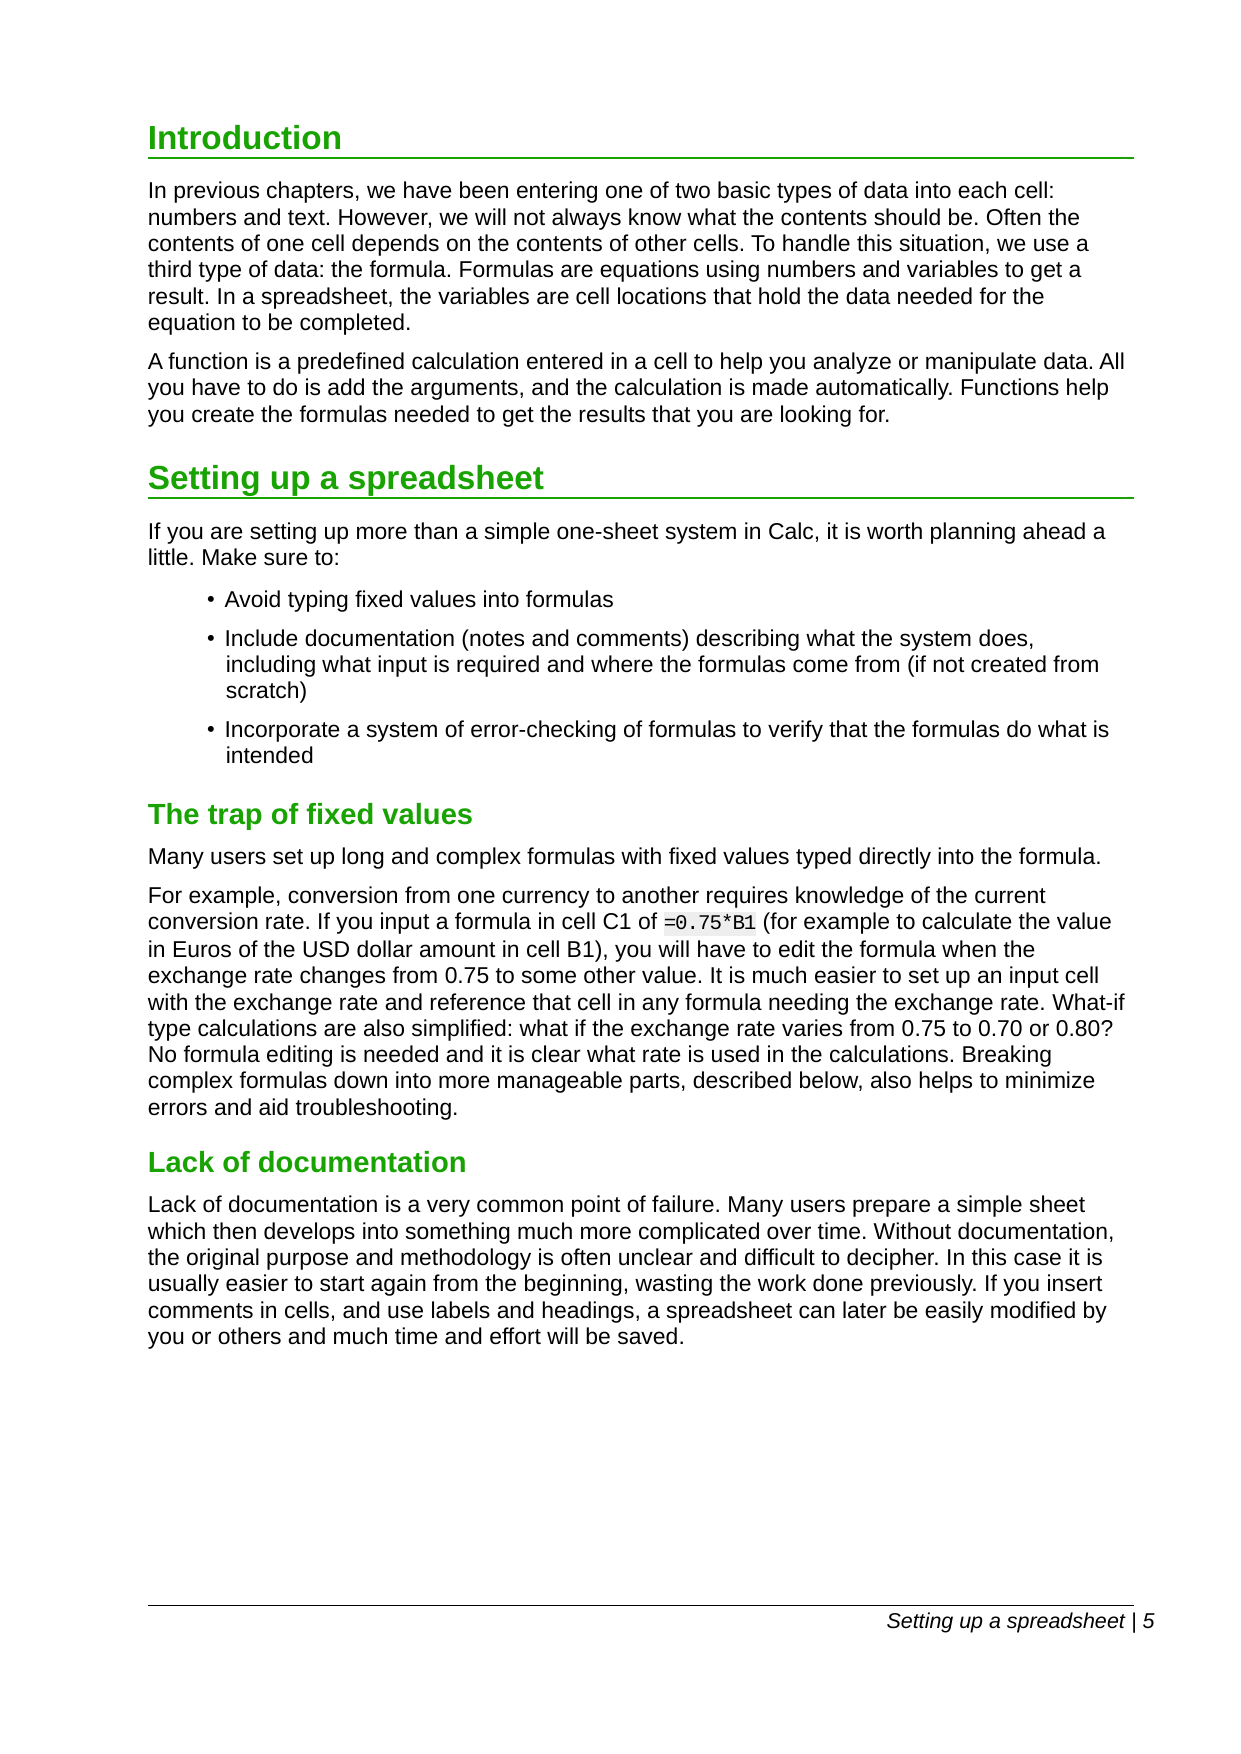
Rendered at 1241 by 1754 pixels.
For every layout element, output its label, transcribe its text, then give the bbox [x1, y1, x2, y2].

text Many users set up long and complex formulas with fixed values typed directly into the formula. [148, 843, 1134, 869]
list Include documentation (notes and comments) describing what the system does, including what input is required and where the formulas come from (if not created from scratch) [204, 622, 1134, 704]
text If you are setting up more than a simple one-sheet system in Calc, it is worth planning ahead a little. Make sure to: [148, 518, 1134, 570]
text A function is a predefined calculation entered in a cell to help you analyze or manipulate data. All you have to do is add the arguments, and the calculation is made automatically. Functions help you create the formulas needed to get the results that you are looking for. [148, 348, 1134, 427]
list Incorporate a system of error-checking of formulas to verify that the formulas do what is intended [204, 713, 1134, 772]
subtitle Setting up a spreadsheet [148, 458, 1134, 497]
subtitle The trap of fixed values [148, 797, 1134, 830]
list Avoid typing fixed values into formulas [204, 583, 1134, 612]
text In previous chapters, we have been entering one of two basic types of data into each cell: numbers and text. However, we will not always know what the contents should be. Often the contents of one cell depends on the contents of other cells. To handle this situation, we use a third type of data: the formula. Formulas are equations using numbers and variables to get a result. In a spreadsheet, the variables are cell locations that hold the data needed for the equation to be completed. [148, 177, 1134, 336]
subtitle Lack of documentation [148, 1145, 1134, 1179]
text Lack of documentation is a very common point of failure. Many users prepare a simple sheet which then develops into something much more complicated over time. Without documentation, the original purpose and methodology is often unclear and difficult to decipher. In this case it is usually easier to start again from the beginning, wasting the work done previously. If you insert comments in cells, and use labels and headings, a spreadsheet can later be easily modified by you or others and much time and effort will be saved. [148, 1191, 1134, 1349]
subtitle Introduction [148, 118, 1134, 157]
text For example, conversion from one currency to another requires knowledge of the current conversion rate. If you input a formula in cell C1 of =0.75*B1 (for example to calculate the value in Euros of the USD dollar amount in cell B1), you will have to edit the formula when the exchange rate changes from 0.75 to some other value. It is much easier to set up an input cell with the exchange rate and reference that cell in any formula needing the exchange rate. What-if type calculations are also simplified: what if the exchange rate varies from 0.75 to 0.70 or 0.80? No formula editing is needed and it is clear what rate is used in the calculations. Breaking complex formulas down into more manageable parts, described below, also helps to minimize errors and aid troubleshooting. [148, 882, 1134, 1120]
